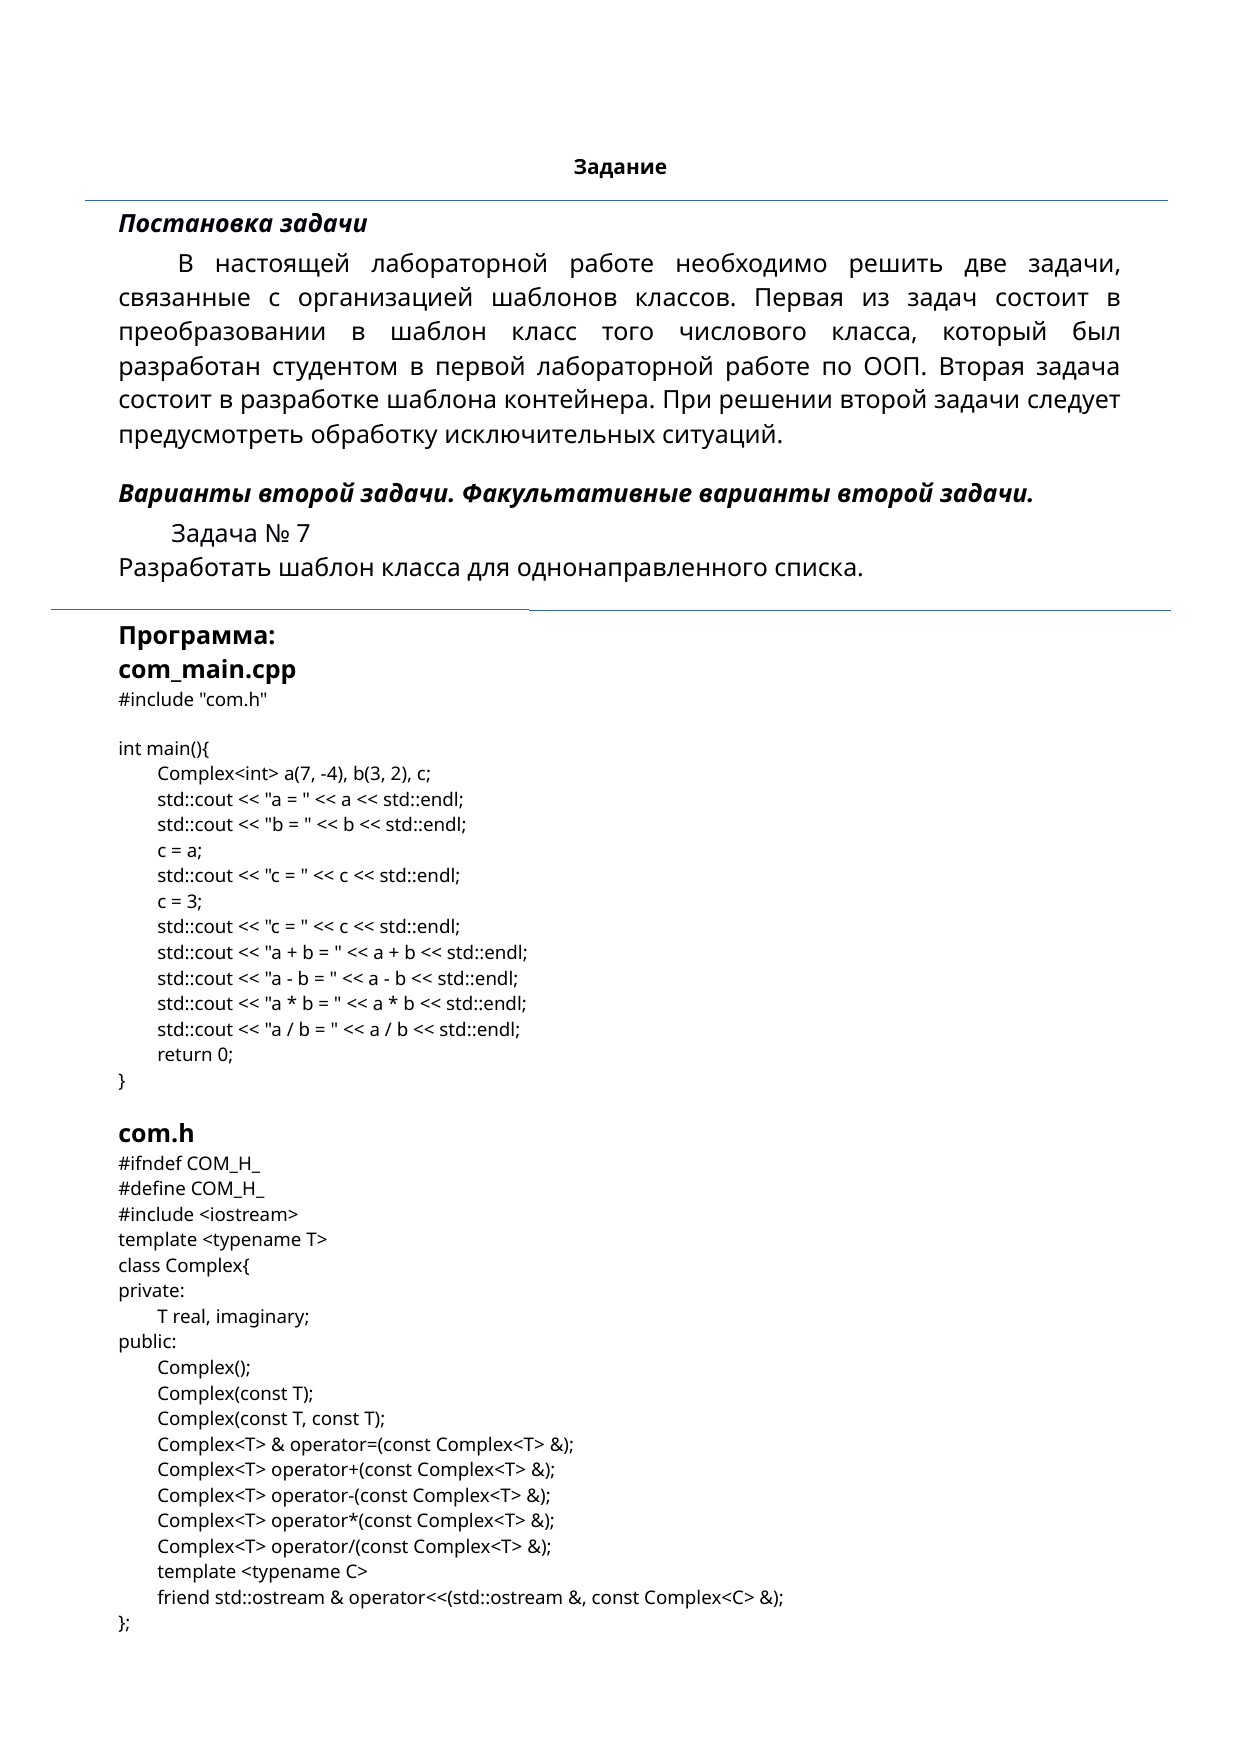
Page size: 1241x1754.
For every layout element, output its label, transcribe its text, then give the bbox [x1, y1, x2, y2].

text friend std::ostream & operator<<(std::ostream &, const Complex<C> &); [118, 1584, 1122, 1609]
text std::cout << "c = " << c << std::endl; [118, 914, 1122, 939]
text template <typename T> [118, 1227, 1122, 1252]
text Разработать шаблон класса для однонаправленного списка. [118, 550, 1122, 584]
text std::cout << "a * b = " << a * b << std::endl; [118, 990, 1122, 1016]
text std::cout << "a - b = " << a - b << std::endl; [118, 965, 1122, 990]
text com_main.cpp [118, 652, 1122, 686]
subtitle Постановка задачи [118, 206, 1122, 240]
text std::cout << "a / b = " << a / b << std::endl; [118, 1016, 1122, 1041]
text template <typename C> [118, 1558, 1122, 1584]
text Complex<T> operator+(const Complex<T> &); [118, 1456, 1122, 1482]
text Complex(const T, const T); [118, 1405, 1122, 1431]
text #include "com.h" [118, 686, 1122, 711]
text #include <iostream> [118, 1201, 1122, 1227]
text std::cout << "a + b = " << a + b << std::endl; [118, 939, 1122, 965]
text Complex<T> operator/(const Complex<T> &); [118, 1533, 1122, 1558]
text Задание [118, 152, 1122, 181]
text Программа: [118, 618, 1122, 652]
text #ifndef COM_H_ [118, 1150, 1122, 1176]
subtitle Варианты второй задачи. Факультативные варианты второй задачи. [118, 475, 1122, 509]
text c = 3; [118, 888, 1122, 914]
text class Complex{ [118, 1252, 1122, 1278]
text public: [118, 1329, 1122, 1354]
text Complex<T> operator*(const Complex<T> &); [118, 1507, 1122, 1533]
text std::cout << "b = " << b << std::endl; [118, 812, 1122, 837]
text #define COM_H_ [118, 1176, 1122, 1201]
text Complex<T> & operator=(const Complex<T> &); [118, 1431, 1122, 1456]
text } [118, 1067, 1122, 1092]
text int main(){ [118, 735, 1122, 761]
text c = a; [118, 837, 1122, 863]
text Задача № 7 [118, 516, 1122, 550]
text T real, imaginary; [118, 1303, 1122, 1329]
text В настоящей лабораторной работе необходимо решить две задачи, связанные с организацией шаблонов классов. Первая из задач состоит в преобразовании в шаблон класс того числового класса, который был разработан студентом в первой лабораторной работе по ООП. Вторая задача состоит в разработке шаблона контейнера. При решении второй задачи следует предусмотреть обработку исключительных ситуаций. [118, 246, 1122, 450]
text Complex<T> operator-(const Complex<T> &); [118, 1482, 1122, 1507]
text }; [118, 1609, 1122, 1635]
text Complex(); [118, 1354, 1122, 1380]
text com.h [118, 1116, 1122, 1150]
text private: [118, 1278, 1122, 1303]
text Complex<int> a(7, -4), b(3, 2), c; [118, 761, 1122, 786]
text Complex(const T); [118, 1380, 1122, 1405]
text std::cout << "a = " << a << std::endl; [118, 786, 1122, 812]
text return 0; [118, 1041, 1122, 1067]
text std::cout << "c = " << c << std::endl; [118, 863, 1122, 888]
